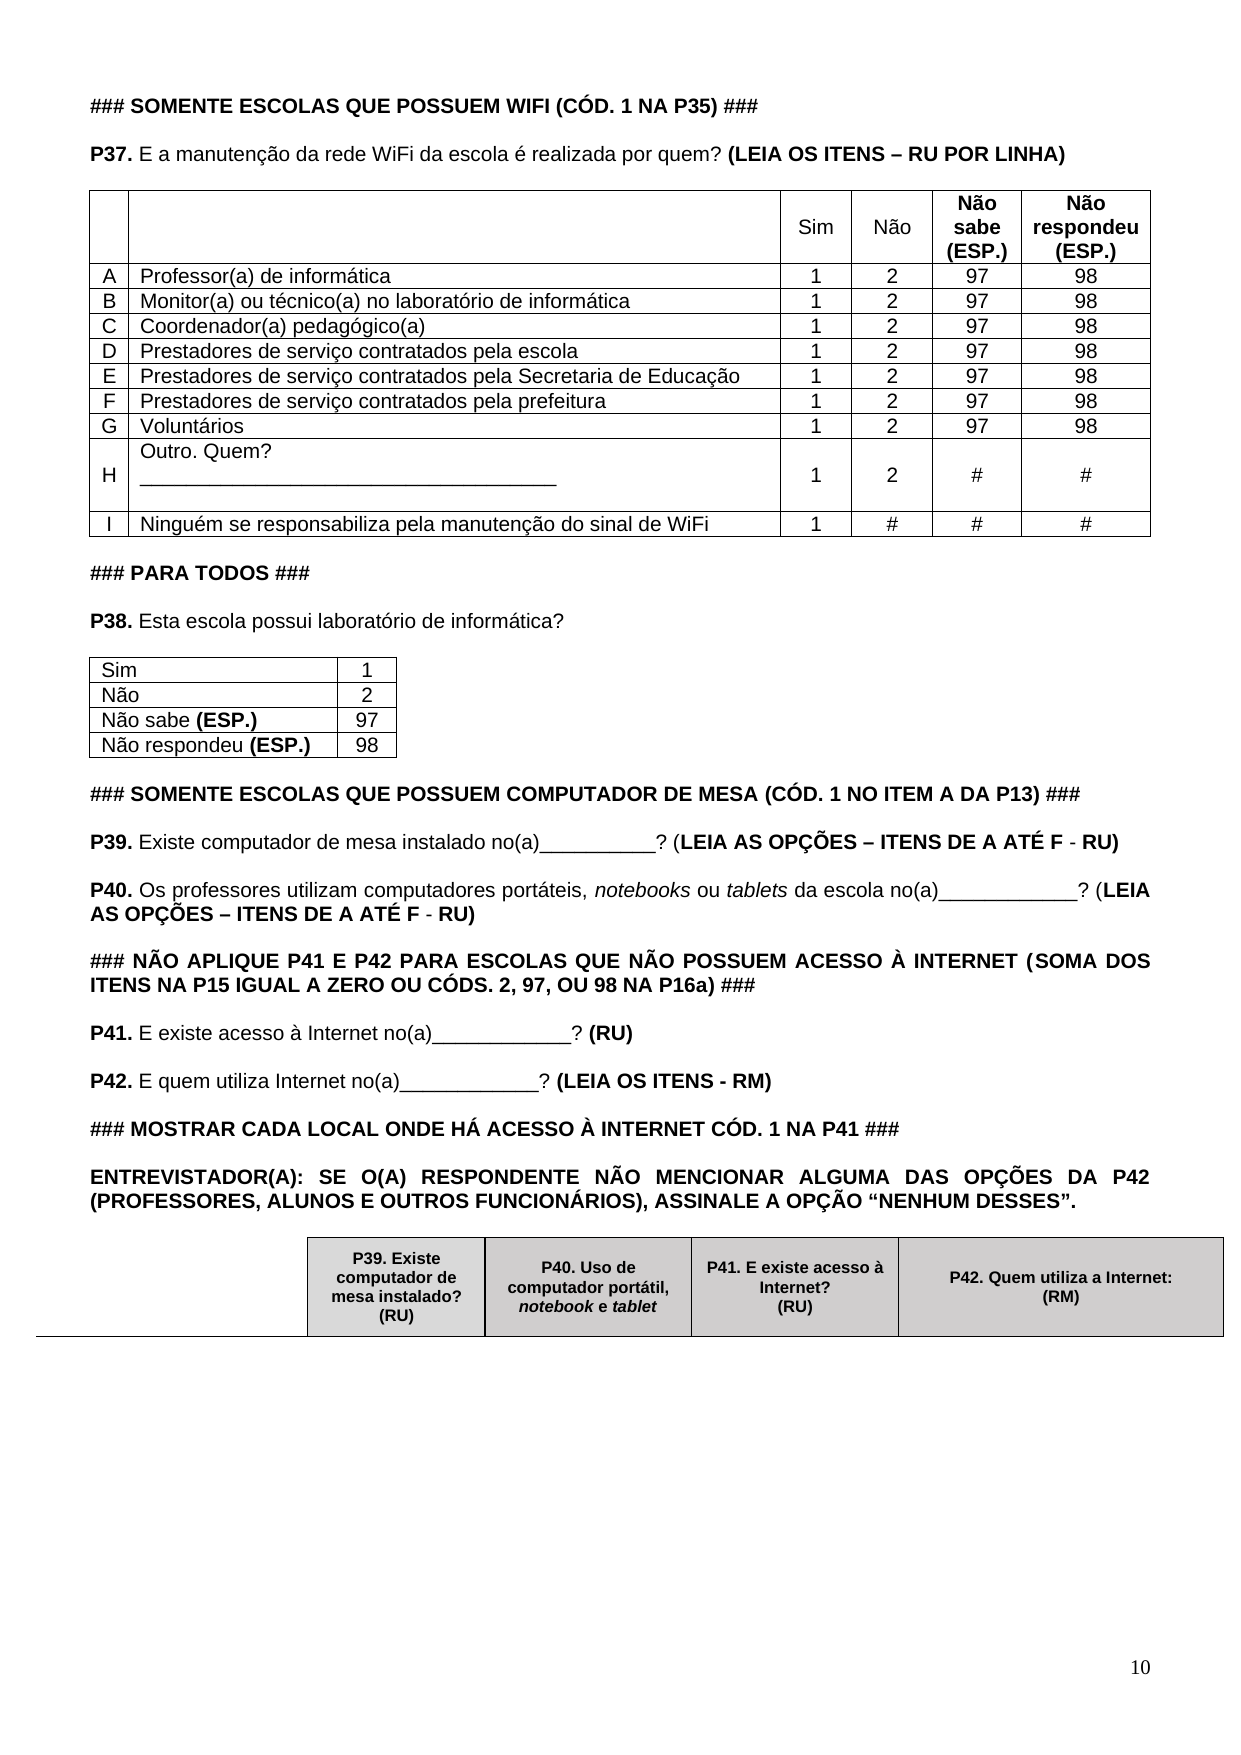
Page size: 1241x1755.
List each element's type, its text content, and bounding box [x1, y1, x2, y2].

table_header 1 [338, 658, 396, 682]
table_header [129, 191, 780, 263]
text P40. Os professores utilizam computadores portáteis, notebooks ou tablets da escola no(a)____________? (LEIA AS OPÇÕES – ITENS DE A ATÉ F - RU) [90, 877, 1151, 925]
table_cell 98 [338, 733, 396, 757]
table_cell 2 [852, 264, 932, 288]
table_header P40. Uso de computador portátil, notebook e tablet [486, 1238, 691, 1336]
table_header Sim [781, 191, 851, 263]
table_cell 1 [781, 389, 851, 413]
table_cell Não respondeu (ESP.) [90, 733, 337, 757]
table_cell 2 [338, 683, 396, 707]
text ### SOMENTE ESCOLAS QUE POSSUEM WIFI (CÓD. 1 NA P35) ### [90, 94, 1151, 118]
table_cell 2 [852, 339, 932, 363]
table_header Sim [90, 658, 337, 682]
table_cell 2 [852, 314, 932, 338]
table_cell 1 [781, 314, 851, 338]
table_cell C [90, 314, 128, 338]
table_cell Prestadores de serviço contratados pela escola [129, 339, 780, 363]
table_cell I [90, 512, 128, 536]
table_cell G [90, 414, 128, 438]
table_cell Coordenador(a) pedagógico(a) [129, 314, 780, 338]
text P39. Existe computador de mesa instalado no(a)__________? (LEIA AS OPÇÕES – ITENS DE A ATÉ F - RU) [90, 829, 1151, 853]
table_header P41. E existe acesso à Internet? (RU) [692, 1238, 898, 1336]
table_cell # [933, 512, 1021, 536]
table_cell 98 [1022, 339, 1150, 363]
table_header Não [852, 191, 932, 263]
text ### NÃO APLIQUE P41 E P42 PARA ESCOLAS QUE NÃO POSSUEM ACESSO À INTERNET (SOMA DOS ITENS NA P15 IGUAL A ZERO OU CÓDS. 2, 97, OU 98 NA P16a) ### [90, 949, 1151, 997]
text P42. E quem utiliza Internet no(a)____________? (LEIA OS ITENS - RM) [90, 1069, 1151, 1093]
table_cell E [90, 364, 128, 388]
table_header Não respondeu (ESP.) [1022, 191, 1150, 263]
table_cell Prestadores de serviço contratados pela prefeitura [129, 389, 780, 413]
text P41. E existe acesso à Internet no(a)____________? (RU) [90, 1021, 1151, 1045]
table_cell 97 [933, 314, 1021, 338]
table_cell 98 [1022, 264, 1150, 288]
table_cell 98 [1022, 364, 1150, 388]
table_cell 97 [933, 389, 1021, 413]
table_cell 1 [781, 364, 851, 388]
table_cell Voluntários [129, 414, 780, 438]
text ### MOSTRAR CADA LOCAL ONDE HÁ ACESSO À INTERNET CÓD. 1 NA P41 ### [90, 1117, 1151, 1141]
table_cell 97 [933, 364, 1021, 388]
table_cell Professor(a) de informática [129, 264, 780, 288]
table_header P42. Quem utiliza a Internet: (RM) [899, 1238, 1223, 1336]
table_cell D [90, 339, 128, 363]
table_cell 1 [781, 512, 851, 536]
table_cell # [1022, 439, 1150, 511]
table_cell 98 [1022, 389, 1150, 413]
table_cell 97 [933, 264, 1021, 288]
table_cell 2 [852, 364, 932, 388]
table_cell 97 [933, 414, 1021, 438]
table_cell 98 [1022, 314, 1150, 338]
table_cell Prestadores de serviço contratados pela Secretaria de Educação [129, 364, 780, 388]
table_cell H [90, 439, 128, 511]
table_cell # [852, 512, 932, 536]
table_cell Ninguém se responsabiliza pela manutenção do sinal de WiFi [129, 512, 780, 536]
table_header [36, 1237, 307, 1336]
table_cell 98 [1022, 289, 1150, 313]
table_cell 97 [338, 708, 396, 732]
table_cell 2 [852, 414, 932, 438]
text ### PARA TODOS ### [90, 561, 1151, 585]
table_cell 1 [781, 289, 851, 313]
table_cell B [90, 289, 128, 313]
text ENTREVISTADOR(A): SE O(A) RESPONDENTE NÃO MENCIONAR ALGUMA DAS OPÇÕES DA P42 (PROFESSORES, ALUNOS E OUTROS FUNCIONÁRIOS), ASSINALE A OPÇÃO “NENHUM DESSES”. [90, 1165, 1151, 1213]
table_cell # [1022, 512, 1150, 536]
table_header [90, 191, 128, 263]
table_cell Outro. Quem? ____________________________________ [129, 439, 780, 511]
table_cell 1 [781, 439, 851, 511]
table_cell 97 [933, 339, 1021, 363]
table_cell 1 [781, 414, 851, 438]
table_cell A [90, 264, 128, 288]
table_cell Não sabe (ESP.) [90, 708, 337, 732]
table_header Não sabe (ESP.) [933, 191, 1021, 263]
table_cell # [933, 439, 1021, 511]
table_cell Não [90, 683, 337, 707]
table_header P39. Existe computador de mesa instalado? (RU) [308, 1238, 484, 1336]
table_cell F [90, 389, 128, 413]
table_cell 98 [1022, 414, 1150, 438]
text P37. E a manutenção da rede WiFi da escola é realizada por quem? (LEIA OS ITENS – RU POR LINHA) [90, 142, 1151, 166]
table_cell 1 [781, 264, 851, 288]
table_cell 2 [852, 289, 932, 313]
table_cell 1 [781, 339, 851, 363]
text P38. Esta escola possui laboratório de informática? [90, 609, 1151, 633]
table_cell 97 [933, 289, 1021, 313]
table_cell 2 [852, 389, 932, 413]
table_cell 2 [852, 439, 932, 511]
table_cell Monitor(a) ou técnico(a) no laboratório de informática [129, 289, 780, 313]
text ### SOMENTE ESCOLAS QUE POSSUEM COMPUTADOR DE MESA (CÓD. 1 NO ITEM A DA P13) ### [90, 782, 1151, 806]
